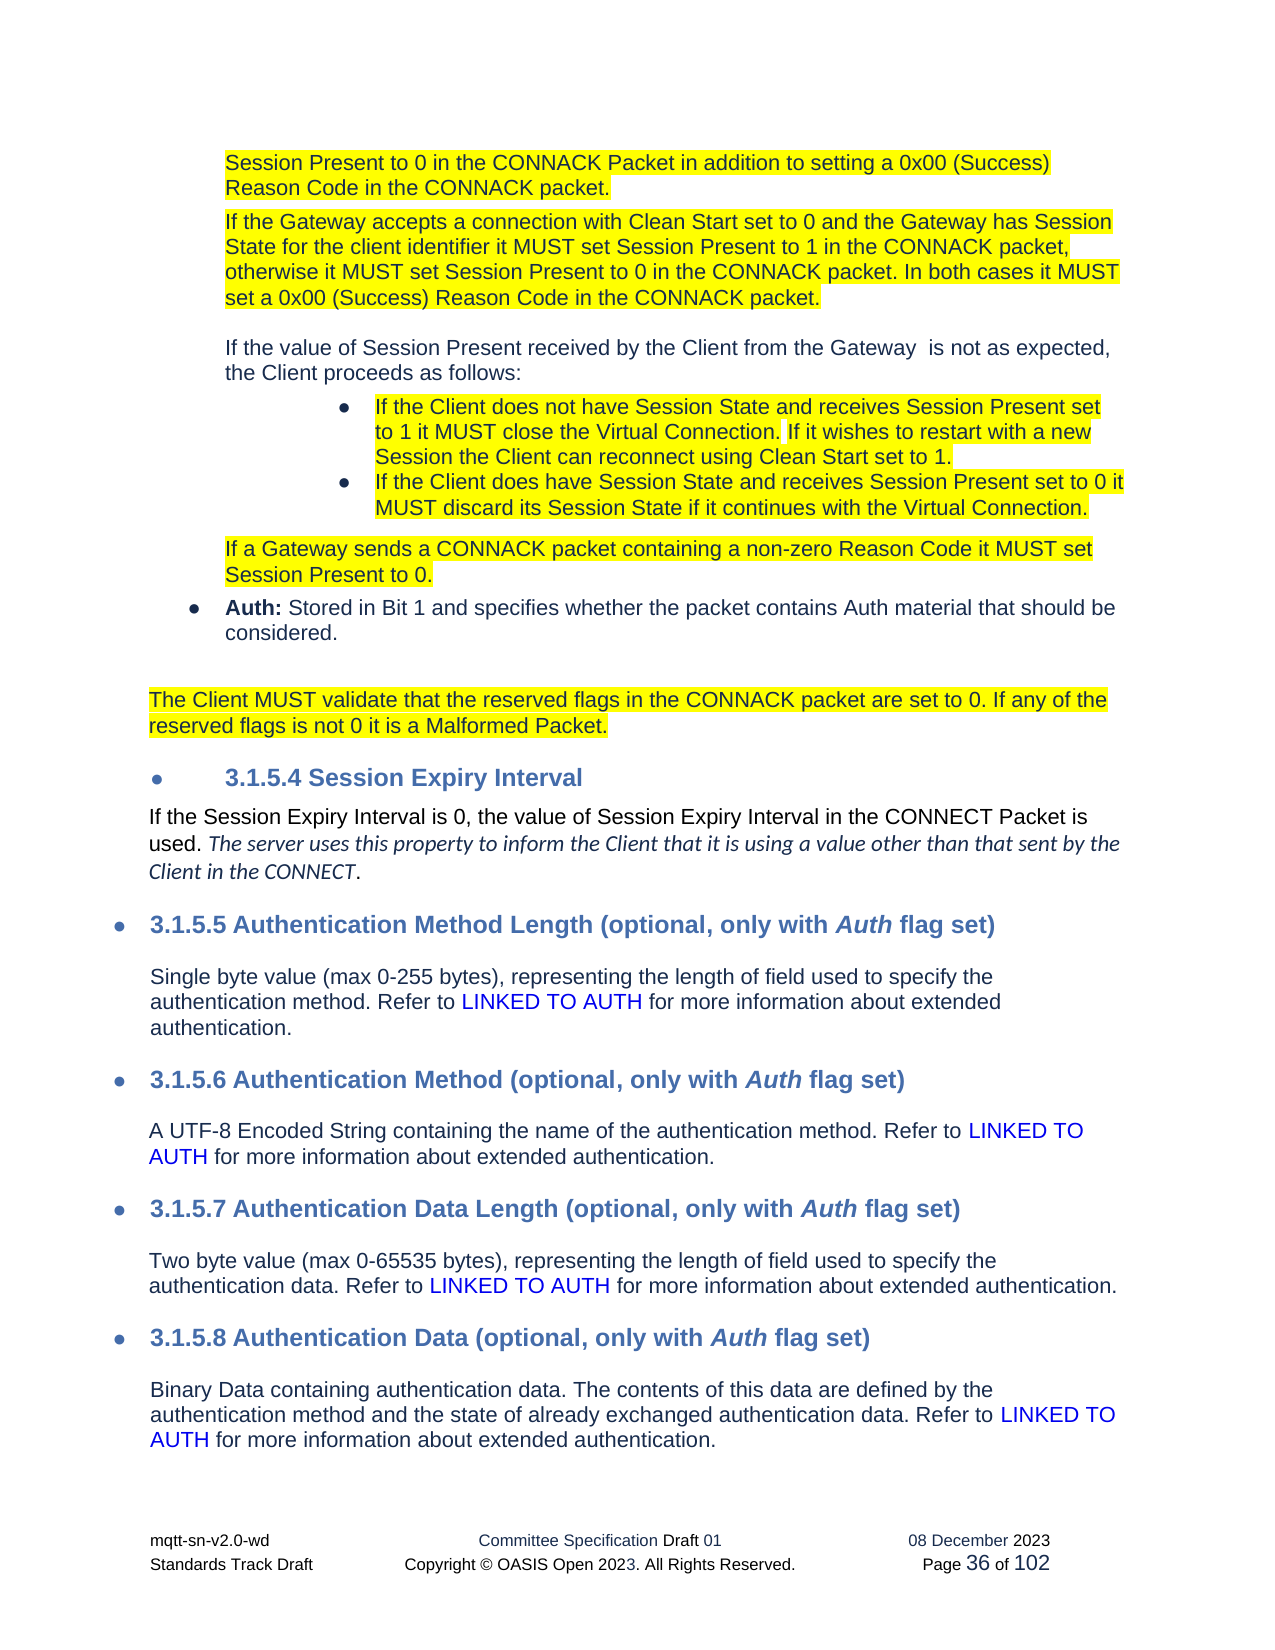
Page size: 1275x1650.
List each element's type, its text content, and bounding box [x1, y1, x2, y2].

list If the Client does have Session State and receives Session Present set to 0 it MUST discard its Session State if it continues with the Virtual Connection. [337, 469, 1124, 519]
text Binary Data containing authentication data. The contents of this data are defined by the authentication method and the state of already exchanged authentication data. Refer to LINKED TO AUTH for more information about extended authentication. [150, 1377, 1124, 1452]
subtitle 3.1.5.7 Authentication Data Length (optional, only with Auth flag set) [112, 1194, 1124, 1222]
subtitle 3.1.5.6 Authentication Method (optional, only with Auth flag set) [112, 1064, 1124, 1093]
text A UTF-8 Encoded String containing the name of the authentication method. Refer to LINKED TO AUTH for more information about extended authentication. [148, 1118, 1124, 1169]
text Two byte value (max 0-65535 bytes), representing the length of field used to specify the authentication data. Refer to LINKED TO AUTH for more information about extended authentication. [148, 1247, 1124, 1298]
text Single byte value (max 0-255 bytes), representing the length of field used to specify the authentication method. Refer to LINKED TO AUTH for more information about extended authentication. [150, 964, 1124, 1039]
list Session Present to 0 in the CONNACK Packet in addition to setting a 0x00 (Success) Reason Code in the CONNACK packet. [187, 150, 1124, 200]
text The Client MUST validate that the reserved flags in the CONNACK packet are set to 0. If any of the reserved flags is not 0 it is a Malformed Packet. [148, 687, 1124, 738]
list If the Client does not have Session State and receives Session Present set to 1 it MUST close the Virtual Connection. If it wishes to restart with a new Session the Client can reconnect using Clean Start set to 1. [337, 393, 1124, 469]
list Auth: Stored in Bit 1 and specifies whether the packet contains Auth material that should be considered. [187, 595, 1124, 645]
subtitle 3.1.5.4 Session Expiry Interval [150, 763, 1124, 791]
text If the Session Expiry Interval is 0, the value of Session Expiry Interval in the CONNECT Packet is used. The server uses this property to inform the Client that it is using a value other than that sent by the Client in the CONNECT. [148, 804, 1124, 885]
subtitle 3.1.5.5 Authentication Method Length (optional, only with Auth flag set) [112, 910, 1124, 939]
text If the Gateway accepts a connection with Clean Start set to 0 and the Gateway has Session State for the client identifier it MUST set Session Present to 1 in the CONNACK packet, otherwise it MUST set Session Present to 0 in the CONNACK packet. In both cases it MUST set a 0x00 (Success) Reason Code in the CONNACK packet. If the value of Session Present received by the Client from the Gateway is not as expected, the Client proceeds as follows: [225, 209, 1124, 385]
text If a Gateway sends a CONNACK packet containing a non-zero Reason Code it MUST set Session Present to 0. [225, 536, 1125, 587]
subtitle 3.1.5.8 Authentication Data (optional, only with Auth flag set) [112, 1323, 1124, 1352]
